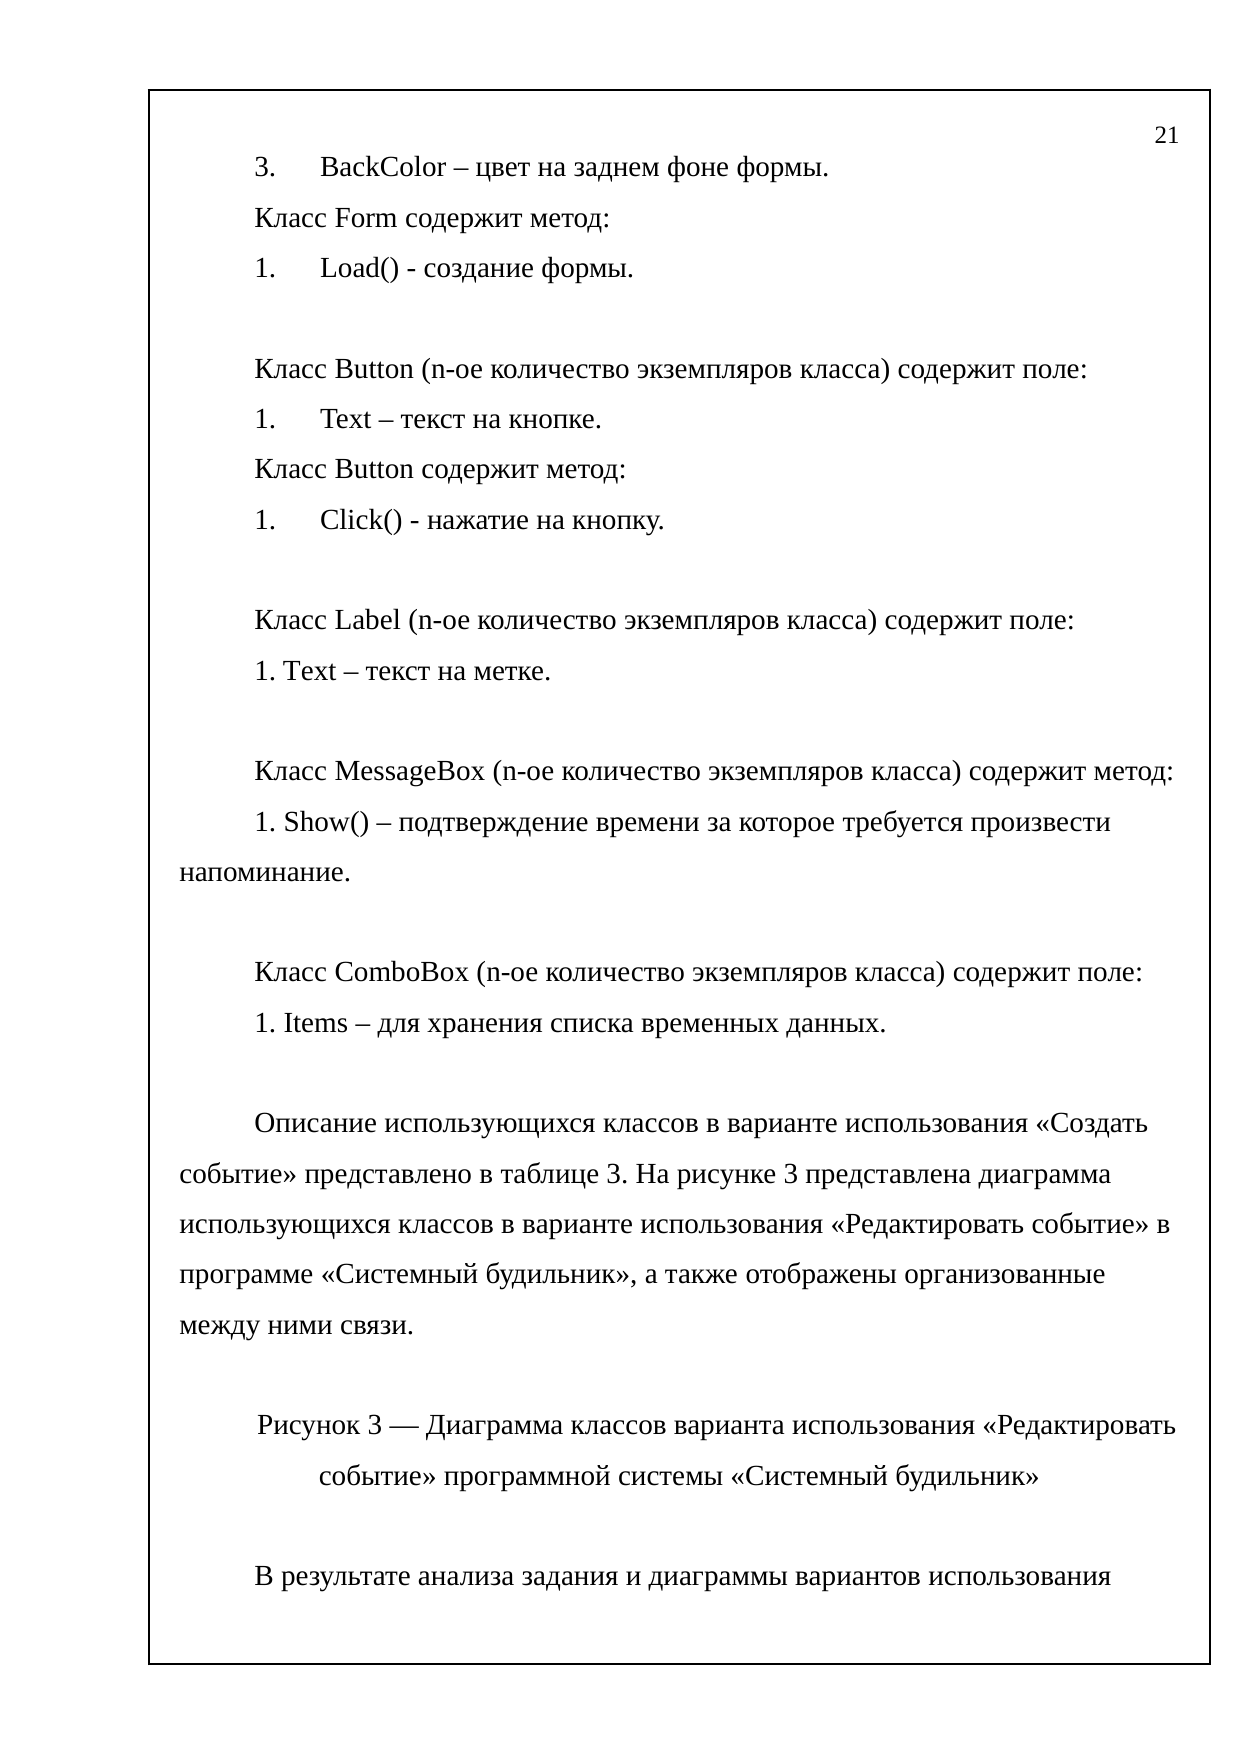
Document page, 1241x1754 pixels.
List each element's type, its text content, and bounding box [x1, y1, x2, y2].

text Класс Button содержит метод: [179, 451, 1179, 485]
text 1. Text – текст на кнопке. [179, 401, 1179, 435]
text 1. Show() – подтверждение времени за которое требуется произвести напоминание. [179, 804, 1179, 887]
text 1. Items – для хранения списка временных данных. [179, 1005, 1179, 1038]
text Описание использующихся классов в варианте использования «Создать событие» представлено в таблице 3. На рисунке 3 представлена диаграмма использующихся классов в варианте использования «Редактировать событие» в программе «Системный будильник», а также отображены организованные между ними связи. [179, 1106, 1179, 1340]
text Класс Button (n-ое количество экземпляров класса) содержит поле: [179, 351, 1179, 384]
text 3. BackColor – цвет на заднем фоне формы. [179, 149, 1179, 183]
text Класс MessageBox (n-ое количество экземпляров класса) содержит метод: [179, 753, 1179, 787]
text Класс Label (n-ое количество экземпляров класса) содержит поле: [179, 602, 1179, 636]
text Класс Form содержит метод: [179, 200, 1179, 233]
text 1. Click() - нажатие на кнопку. [179, 502, 1179, 535]
text 1. Load() - создание формы. [179, 250, 1179, 284]
text Рисунок 3 — Диаграмма классов варианта использования «Редактировать событие» программной системы «Системный будильник» [179, 1407, 1179, 1491]
text В результате анализа задания и диаграммы вариантов использования [179, 1558, 1179, 1592]
text Класс ComboBox (n-ое количество экземпляров класса) содержит поле: [179, 954, 1179, 988]
text 1. Text – текст на метке. [179, 653, 1179, 686]
